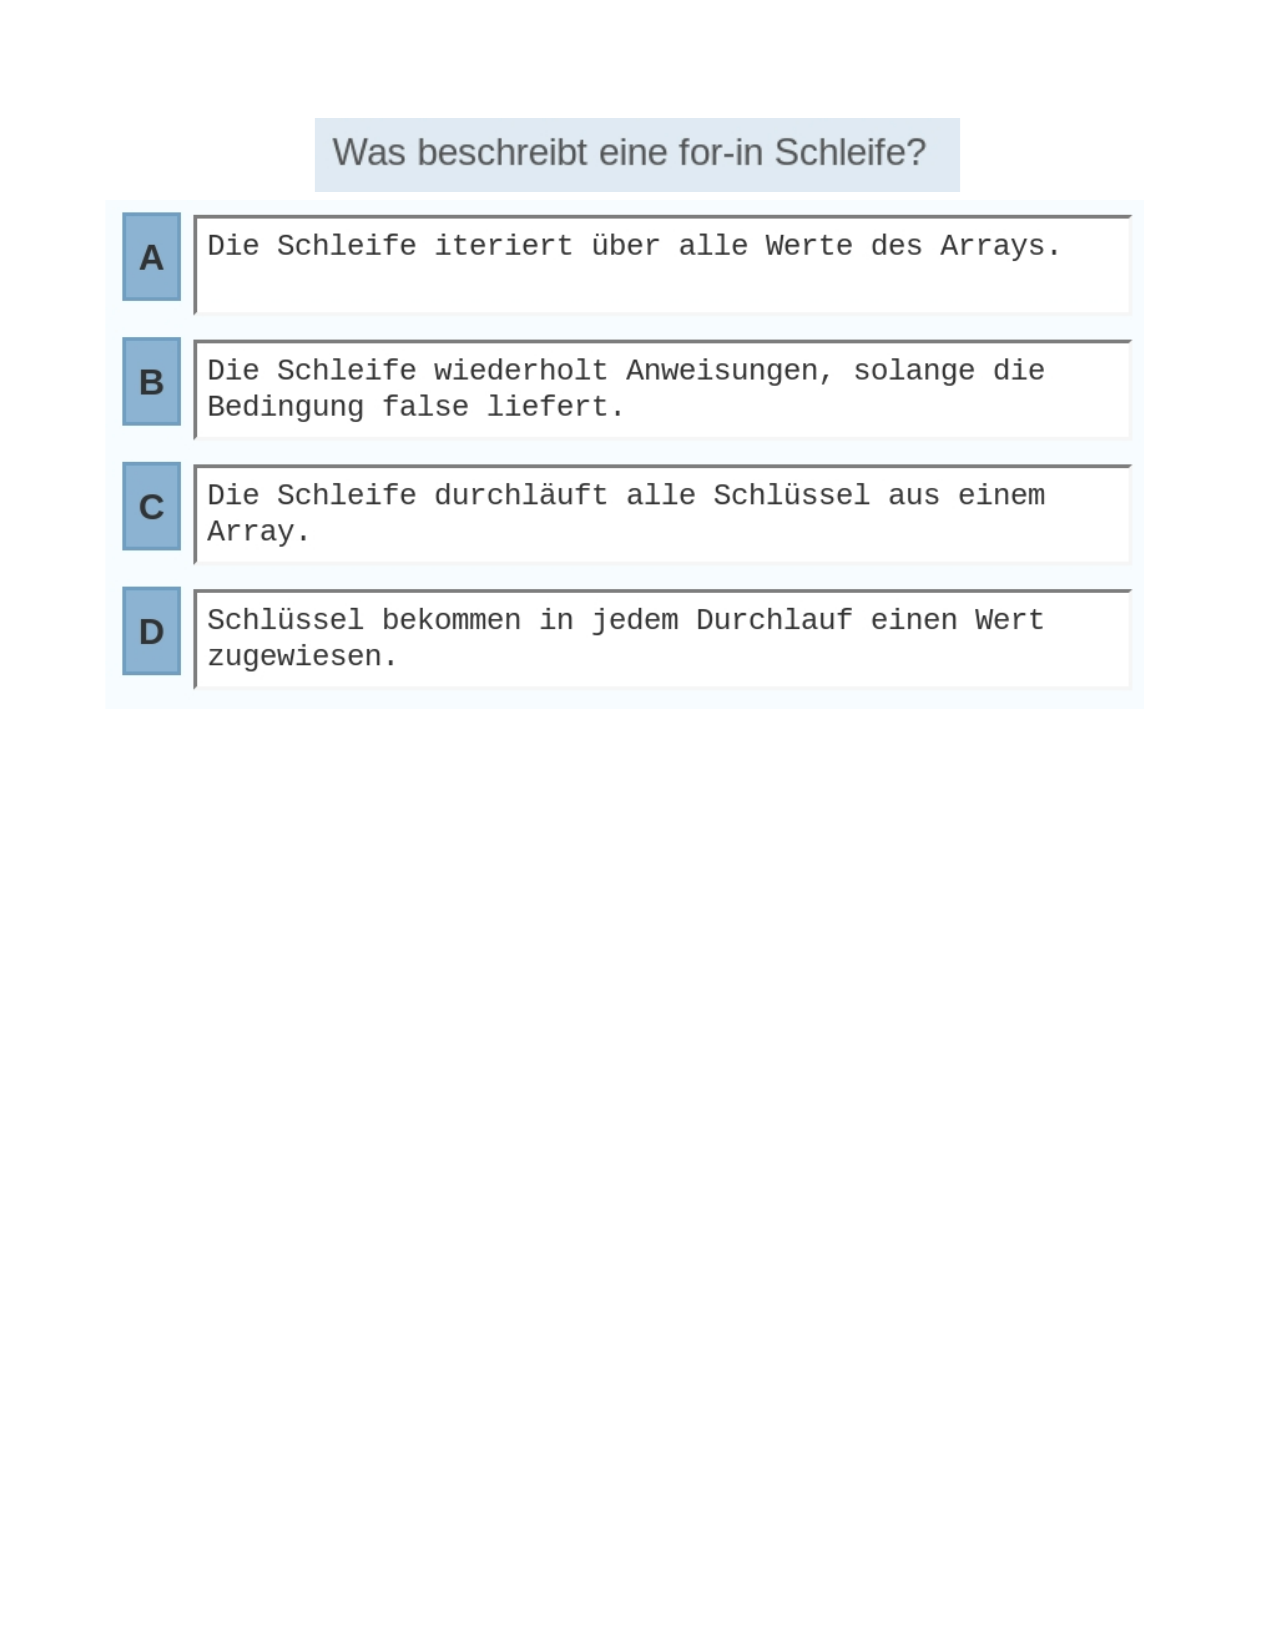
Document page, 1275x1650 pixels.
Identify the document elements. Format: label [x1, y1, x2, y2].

picture [105, 200, 1144, 709]
picture [314, 118, 961, 192]
